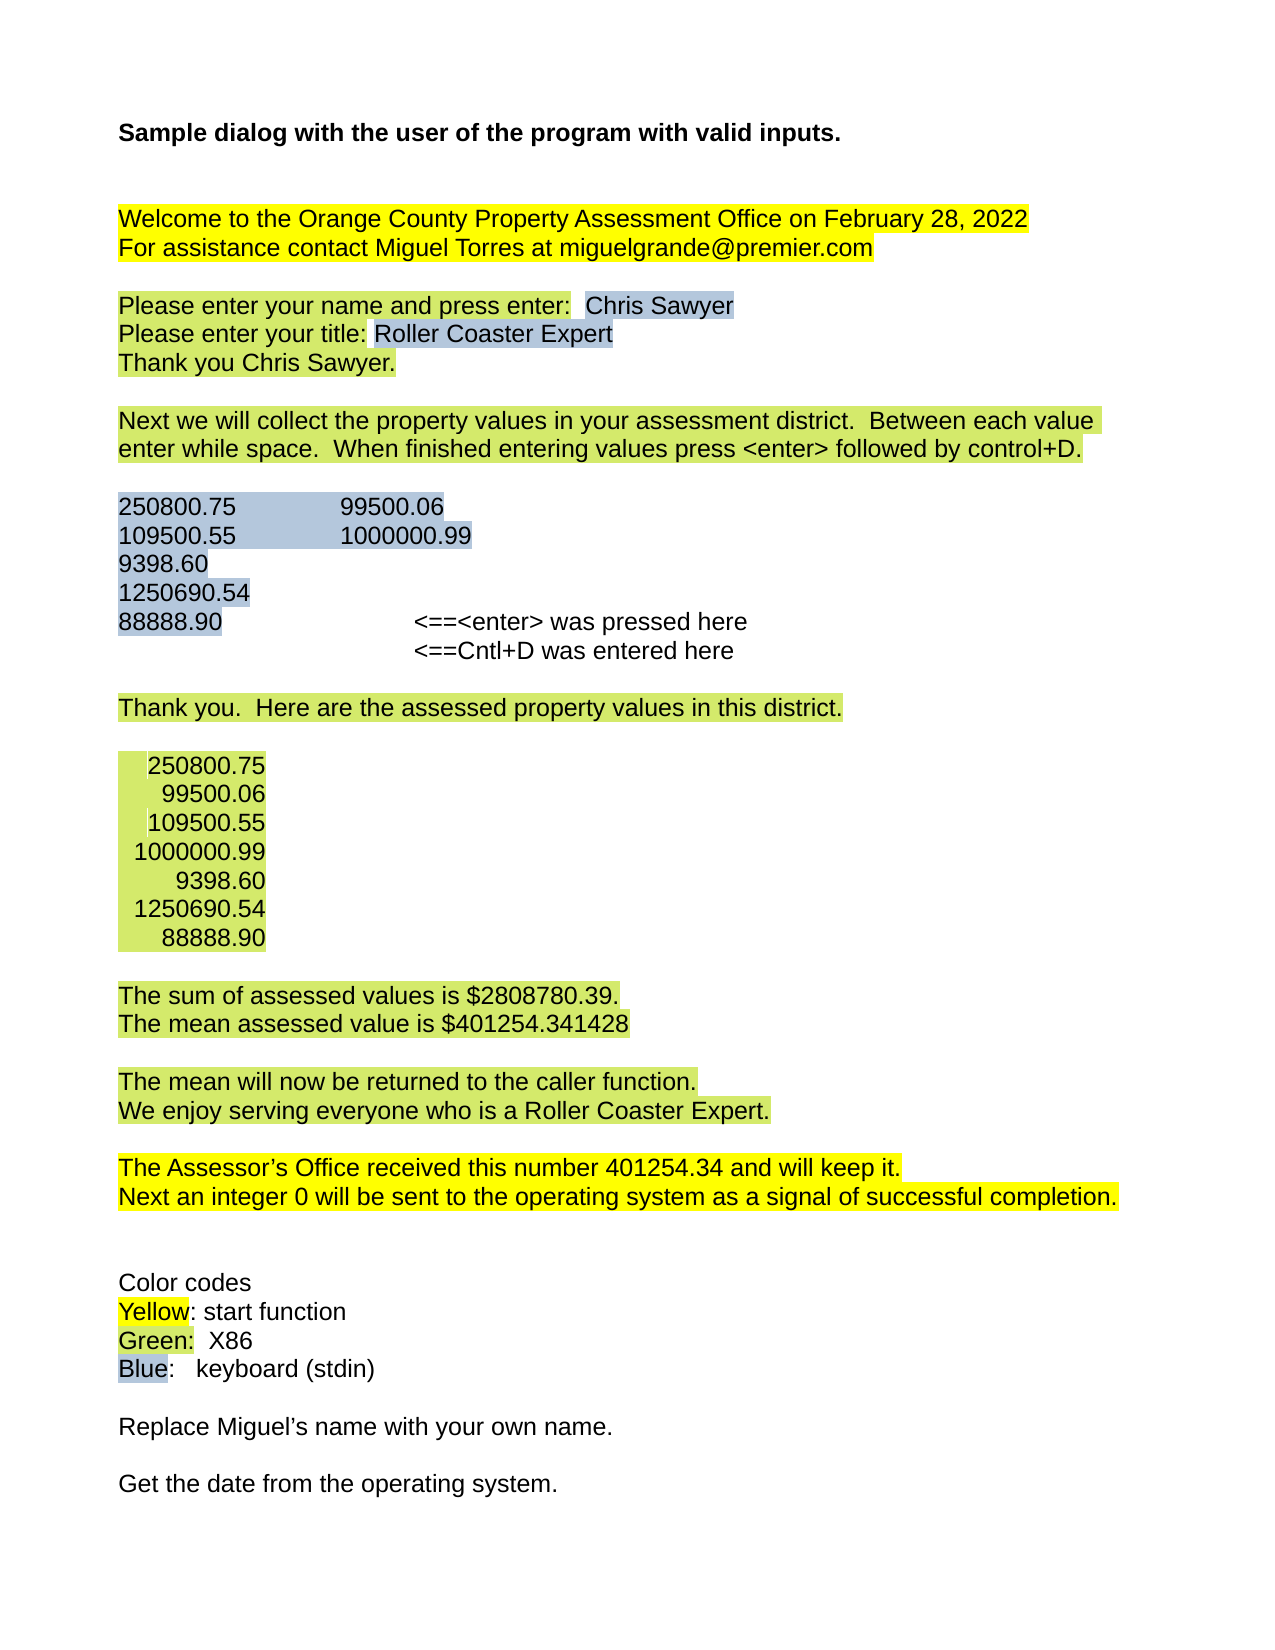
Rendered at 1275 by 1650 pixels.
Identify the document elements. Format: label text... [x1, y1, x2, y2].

text Thank you. Here are the assessed property values in this district. [118, 693, 1157, 722]
text The mean will now be returned to the caller function. [118, 1067, 1157, 1096]
text 88888.90 [118, 923, 1157, 952]
text Color codes [118, 1268, 1157, 1297]
text We enjoy serving everyone who is a Roller Coaster Expert. [118, 1096, 1157, 1124]
text 9398.60 [118, 549, 1157, 578]
text Please enter your title: Roller Coaster Expert [118, 319, 1157, 348]
text Yellow: start function [118, 1297, 1157, 1326]
text 250800.75 [118, 751, 1157, 779]
text The sum of assessed values is $2808780.39. [118, 981, 1157, 1009]
text Next an integer 0 will be sent to the operating system as a signal of successful completion. [118, 1182, 1157, 1211]
text 9398.60 [118, 866, 1157, 894]
text 250800.75 99500.06 [118, 492, 1157, 521]
text Welcome to the Orange County Property Assessment Office on February 28, 2022 [118, 204, 1157, 233]
text 109500.55 1000000.99 [118, 521, 1157, 549]
text Sample dialog with the user of the program with valid inputs. [118, 118, 1157, 147]
text 1000000.99 [118, 837, 1157, 866]
text 1250690.54 [118, 578, 1157, 607]
text Blue: keyboard (stdin) [118, 1354, 1157, 1383]
text 109500.55 [118, 808, 1157, 837]
text 1250690.54 [118, 894, 1157, 923]
text <==Cntl+D was entered here [118, 636, 1157, 664]
text Green: X86 [118, 1326, 1157, 1354]
text The mean assessed value is $401254.341428 [118, 1009, 1157, 1038]
text Replace Miguel’s name with your own name. [118, 1412, 1157, 1441]
text For assistance contact Miguel Torres at miguelgrande@premier.com [118, 233, 1157, 262]
text 88888.90 <==<enter> was pressed here [118, 607, 1157, 636]
text Next we will collect the property values in your assessment district. Between each value enter while space. When finished entering values press <enter> followed by control+D. [118, 406, 1157, 463]
text Thank you Chris Sawyer. [118, 348, 1157, 377]
text Get the date from the operating system. [118, 1469, 1157, 1498]
text 99500.06 [118, 779, 1157, 808]
text The Assessor’s Office received this number 401254.34 and will keep it. [118, 1153, 1157, 1182]
text Please enter your name and press enter: Chris Sawyer [118, 291, 1157, 319]
